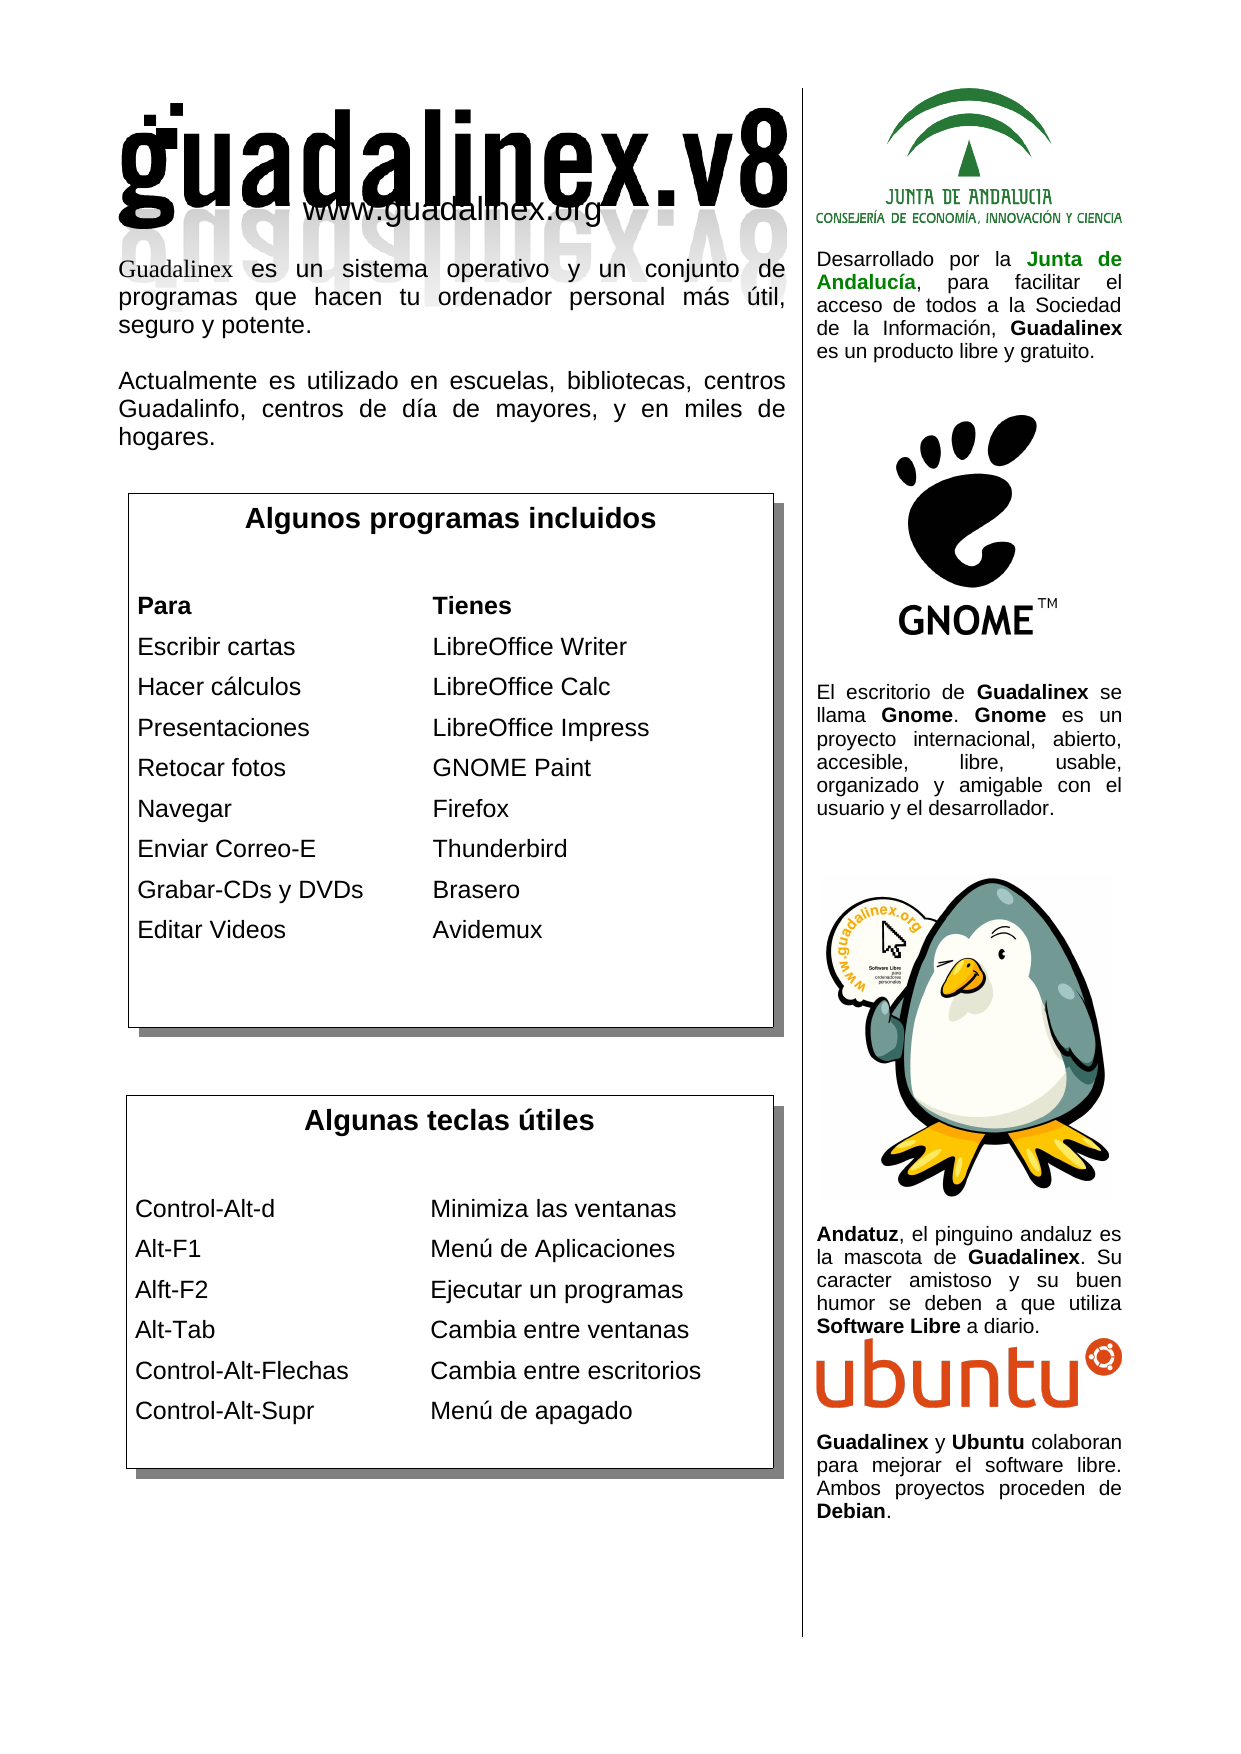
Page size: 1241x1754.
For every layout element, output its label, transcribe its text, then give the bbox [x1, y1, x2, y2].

text Actualmente es utilizado en escuelas, bibliotecas, centros Guadalinfo, centros de día de mayores, y en miles de hogares. [118, 367, 787, 451]
text Algunos programas incluidos [137, 502, 764, 534]
text Control-Alt-Supr Menú de apagado [135, 1397, 764, 1425]
picture [856, 415, 1076, 635]
text Presentaciones LibreOffice Impress [137, 713, 764, 742]
text Enviar Correo-E Thunderbird [137, 835, 764, 863]
text Guadalinex es un sistema operativo y un conjunto de programas que hacen tu ordenador personal más útil, seguro y potente. [118, 312, 787, 339]
picture [816, 88, 1122, 224]
text Retocar fotos GNOME Paint [137, 754, 764, 782]
text Alft-F2 Ejecutar un programas [135, 1276, 764, 1303]
text El escritorio de Guadalinex se llama Gnome. Gnome es un proyecto internacional, abierto, accesible, libre, usable, organizado y amigable con el usuario y el desarrollador. [816, 681, 1122, 820]
text Alt-Tab Cambia entre ventanas [135, 1316, 764, 1344]
text Escribir cartas LibreOffice Writer [137, 632, 764, 661]
text Guadalinex y Ubuntu colaboran para mejorar el software libre. Ambos proyectos proceden de Debian. [816, 1430, 1122, 1523]
text Algunas teclas útiles [135, 1104, 764, 1137]
text Control-Alt-d Minimiza las ventanas [135, 1194, 764, 1222]
text Control-Alt-Flechas Cambia entre escritorios [135, 1357, 764, 1384]
text Navegar Firefox [137, 794, 764, 823]
text Desarrollado por la Junta de Andalucía, para facilitar el acceso de todos a la Sociedad de la Información, Guadalinex es un producto libre y gratuito. [816, 247, 1122, 363]
text Editar Videos Avidemux [137, 916, 764, 944]
text Grabar-CDs y DVDs Brasero [137, 876, 764, 904]
picture [816, 1338, 1122, 1408]
picture [821, 876, 1113, 1199]
picture [118, 103, 788, 312]
text Andatuz, el pinguino andaluz es la mascota de Guadalinex. Su caracter amistoso y su buen humor se deben a que utiliza Software Libre a diario. [816, 1222, 1122, 1338]
text Hacer cálculos LibreOffice Calc [137, 673, 764, 701]
text Alt-F1 Menú de Aplicaciones [135, 1235, 764, 1263]
text Para Tienes [137, 592, 764, 620]
